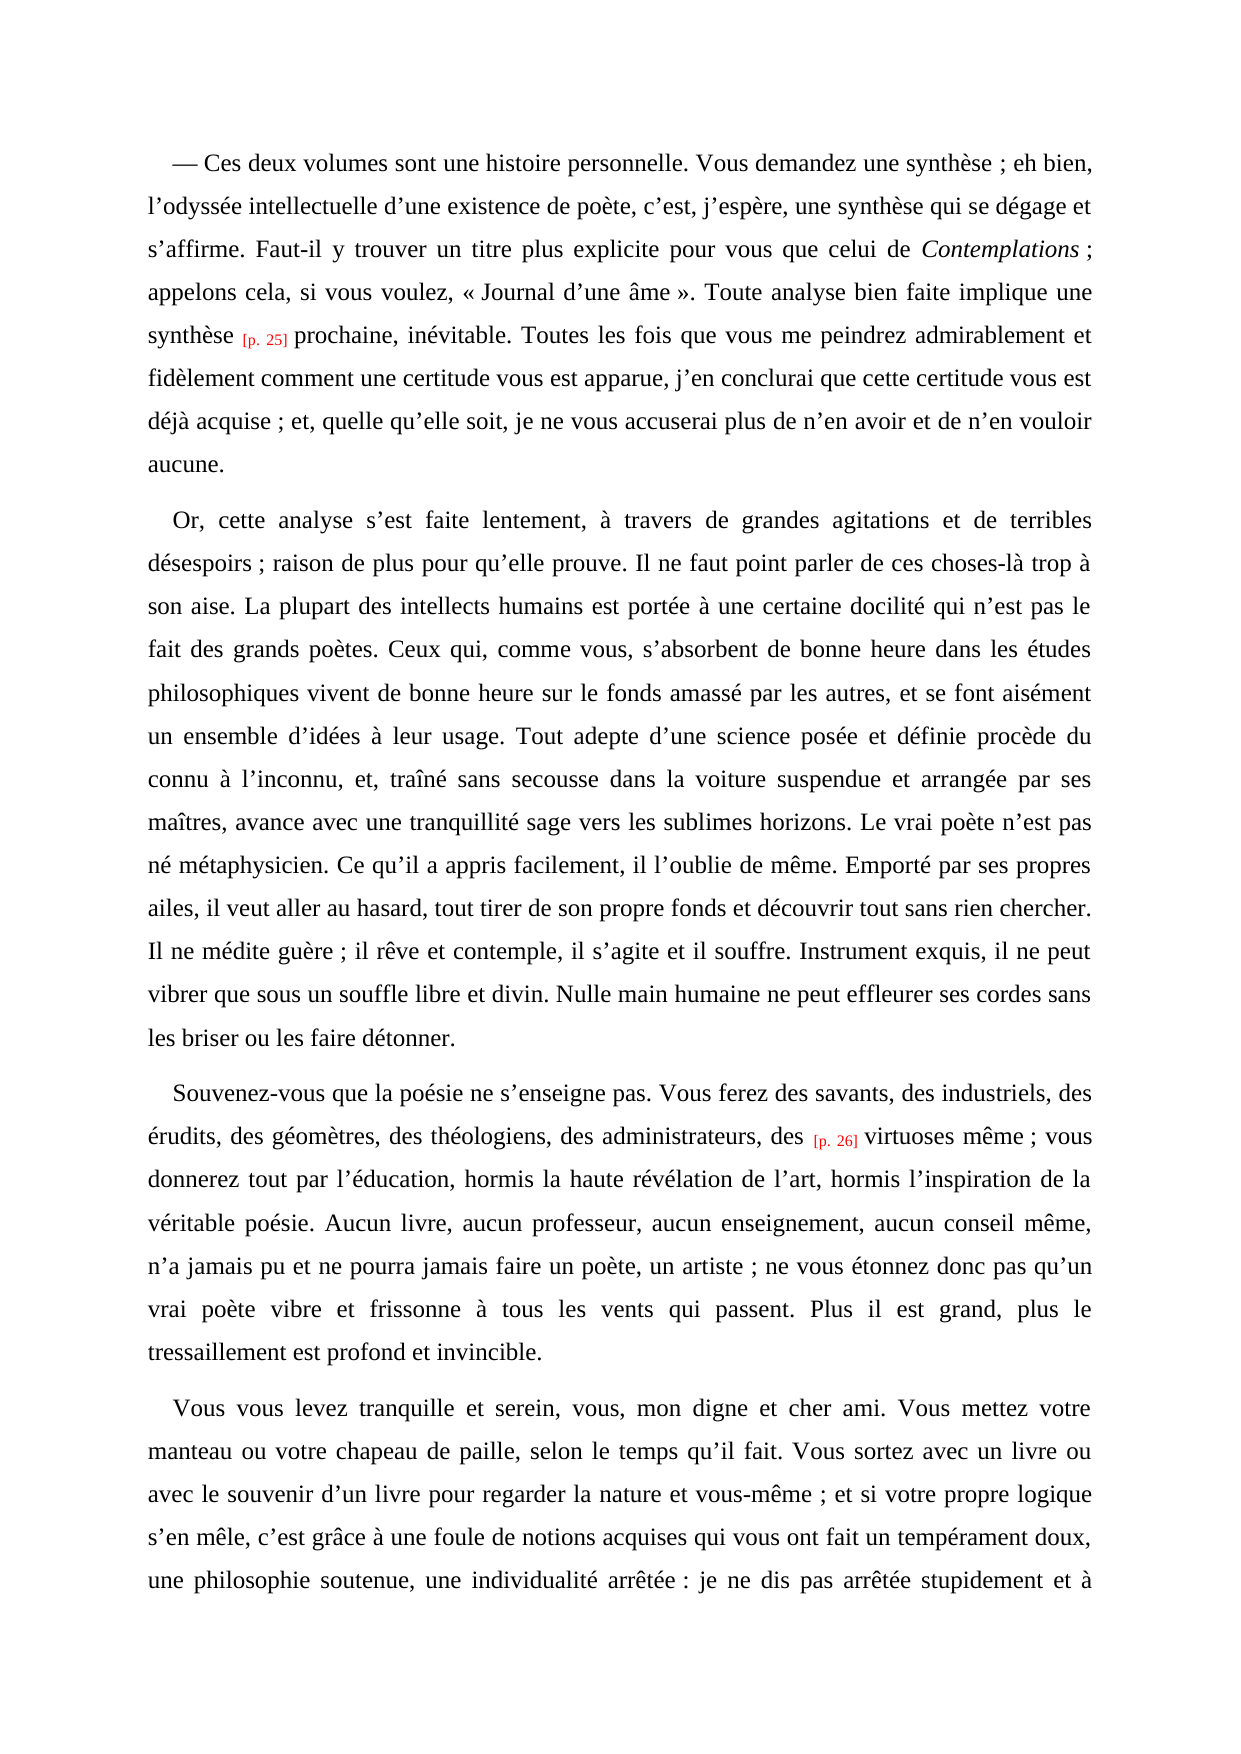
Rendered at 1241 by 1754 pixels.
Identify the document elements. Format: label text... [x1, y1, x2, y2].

text Vous vous levez tranquille et serein, vous, mon digne et cher ami. Vous mettez votre manteau ou votre chapeau de paille, selon le temps qu’il fait. Vous sortez avec un livre ou avec le souvenir d’un livre pour regarder la nature et vous-même ; et si votre propre logique s’en mêle, c’est grâce à une foule de notions acquises qui vous ont fait un tempérament doux, une philosophie soutenue, une individualité arrêtée : je ne dis pas arrêtée stupidement et à [148, 1393, 1093, 1594]
text Or, cette analyse s’est faite lentement, à travers de grandes agitations et de terribles désespoirs ; raison de plus pour qu’elle prouve. Il ne faut point parler de ces choses-là trop à son aise. La plupart des intellects humains est portée à une certaine docilité qui n’est pas le fait des grands poètes. Ceux qui, comme vous, s’absorbent de bonne heure dans les études philosophiques vivent de bonne heure sur le fonds amassé par les autres, et se font aisément un ensemble d’idées à leur usage. Tout adepte d’une science posée et définie procède du connu à l’inconnu, et, traîné sans secousse dans la voiture suspendue et arrangée par ses maîtres, avance avec une tranquillité sage vers les sublimes horizons. Le vrai poète n’est pas né métaphysicien. Ce qu’il a appris facilement, il l’oublie de même. Emporté par ses propres ailes, il veut aller au hasard, tout tirer de son propre fonds et découvrir tout sans rien chercher. Il ne médite guère ; il rêve et contemple, il s’agite et il souffre. Instrument exquis, il ne peut vibrer que sous un souffle libre et divin. Nulle main humaine ne peut effleurer ses cordes sans les briser ou les faire détonner. [148, 505, 1093, 1051]
text Souvenez-vous que la poésie ne s’enseigne pas. Vous ferez des savants, des industriels, des érudits, des géomètres, des théologiens, des administrateurs, des [p. 26] virtuoses même ; vous donnerez tout par l’éducation, hormis la haute révélation de l’art, hormis l’inspiration de la véritable poésie. Aucun livre, aucun professeur, aucun enseignement, aucun conseil même, n’a jamais pu et ne pourra jamais faire un poète, un artiste ; ne vous étonnez donc pas qu’un vrai poète vibre et frissonne à tous les vents qui passent. Plus il est grand, plus le tressaillement est profond et invincible. [148, 1078, 1093, 1366]
text — Ces deux volumes sont une histoire personnelle. Vous demandez une synthèse ; eh bien, l’odyssée intellectuelle d’une existence de poète, c’est, j’espère, une synthèse qui se dégage et s’affirme. Faut-il y trouver un titre plus explicite pour vous que celui de Contemplations ; appelons cela, si vous voulez, « Journal d’une âme ». Toute analyse bien faite implique une synthèse [p. 25] prochaine, inévitable. Toutes les fois que vous me peindrez admirablement et fidèlement comment une certitude vous est apparue, j’en conclurai que cette certitude vous est déjà acquise ; et, quelle qu’elle soit, je ne vous accuserai plus de n’en avoir et de n’en vouloir aucune. [148, 148, 1093, 478]
